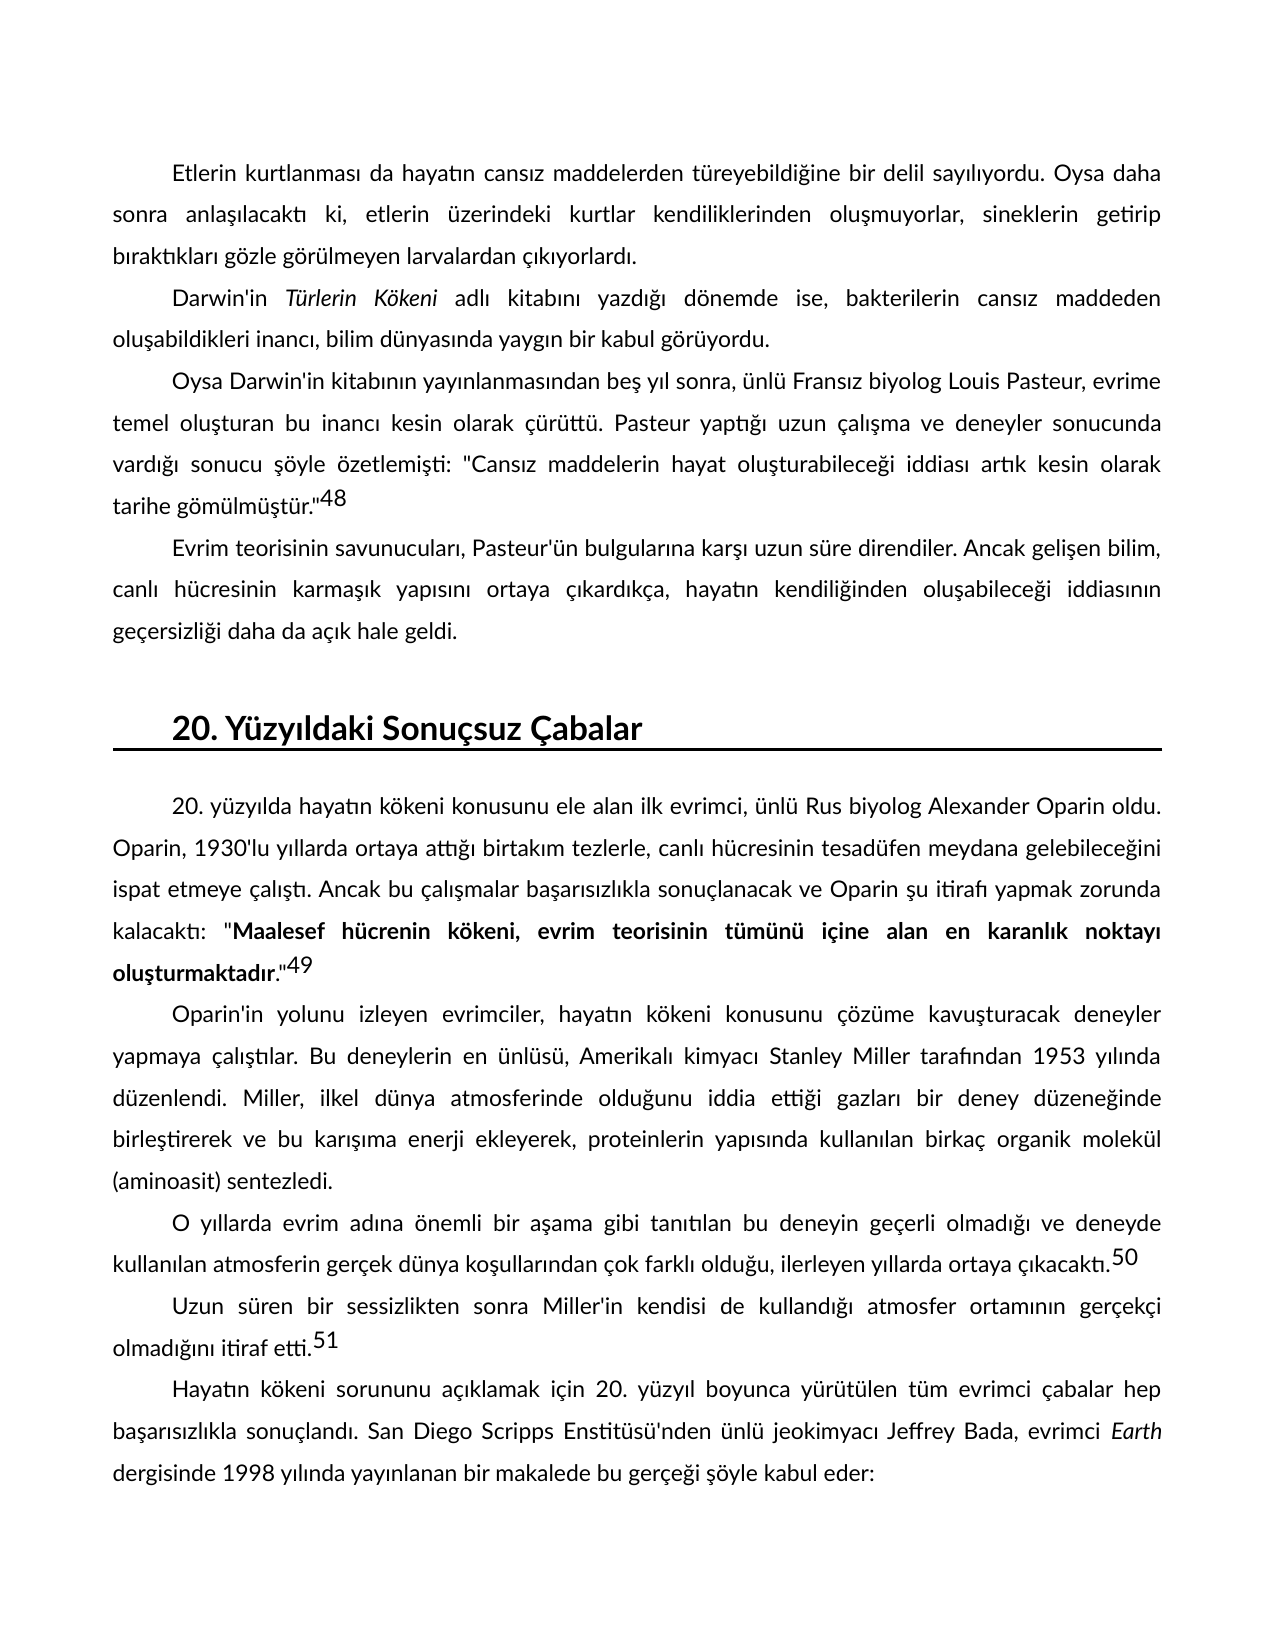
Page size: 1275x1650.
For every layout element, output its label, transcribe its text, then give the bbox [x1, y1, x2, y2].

text O yıllarda evrim adına önemli bir aşama gibi tanıtılan bu deneyin geçerli olmadığı ve deneyde kullanılan atmosferin gerçek dünya koşullarından çok farklı olduğu, ilerleyen yıllarda ortaya çıkacaktı.50 [112, 1198, 1162, 1281]
text Oparin'in yolunu izleyen evrimciler, hayatın kökeni konusunu çözüme kavuşturacak deneyler yapmaya çalıştılar. Bu deneylerin en ünlüsü, Amerikalı kimyacı Stanley Miller tarafından 1953 yılında düzenlendi. Miller, ilkel dünya atmosferinde olduğunu iddia ettiği gazları bir deney düzeneğinde birleştirerek ve bu karışıma enerji ekleyerek, proteinlerin yapısında kullanılan birkaç organik molekül (aminoasit) sentezledi. [112, 989, 1162, 1198]
text Oysa Darwin'in kitabının yayınlanmasından beş yıl sonra, ünlü Fransız biyolog Louis Pasteur, evrime temel oluşturan bu inancı kesin olarak çürüttü. Pasteur yaptığı uzun çalışma ve deneyler sonucunda vardığı sonucu şöyle özetlemişti: "Cansız maddelerin hayat oluşturabileceği iddiası artık kesin olarak tarihe gömülmüştür."48 [112, 356, 1162, 523]
text Evrim teorisinin savunucuları, Pasteur'ün bulgularına karşı uzun süre direndiler. Ancak gelişen bilim, canlı hücresinin karmaşık yapısını ortaya çıkardıkça, hayatın kendiliğinden oluşabileceği iddiasının geçersizliği daha da açık hale geldi. [112, 523, 1162, 648]
text Hayatın kökeni sorununu açıklamak için 20. yüzyıl boyunca yürütülen tüm evrimci çabalar hep başarısızlıkla sonuçlandı. San Diego Scripps Enstitüsü'nden ünlü jeokimyacı Jeffrey Bada, evrimci Earth dergisinde 1998 yılında yayınlanan bir makalede bu gerçeği şöyle kabul eder: [112, 1364, 1162, 1489]
text Uzun süren bir sessizlikten sonra Miller'in kendisi de kullandığı atmosfer ortamının gerçekçi olmadığını itiraf etti.51 [112, 1281, 1162, 1364]
text Darwin'in Türlerin Kökeni adlı kitabını yazdığı dönemde ise, bakterilerin cansız maddeden oluşabildikleri inancı, bilim dünyasında yaygın bir kabul görüyordu. [112, 273, 1162, 356]
text 20. Yüzyıldaki Sonuçsuz Çabalar [112, 707, 1162, 751]
text Etlerin kurtlanması da hayatın cansız maddelerden türeyebildiğine bir delil sayılıyordu. Oysa daha sonra anlaşılacaktı ki, etlerin üzerindeki kurtlar kendiliklerinden oluşmuyorlar, sineklerin getirip bıraktıkları gözle görülmeyen larvalardan çıkıyorlardı. [112, 148, 1162, 273]
text 20. yüzyılda hayatın kökeni konusunu ele alan ilk evrimci, ünlü Rus biyolog Alexander Oparin oldu. Oparin, 1930'lu yıllarda ortaya attığı birtakım tezlerle, canlı hücresinin tesadüfen meydana gelebileceğini ispat etmeye çalıştı. Ancak bu çalışmalar başarısızlıkla sonuçlanacak ve Oparin şu itirafı yapmak zorunda kalacaktı: "Maalesef hücrenin kökeni, evrim teorisinin tümünü içine alan en karanlık noktayı oluşturmaktadır."49 [112, 781, 1162, 989]
